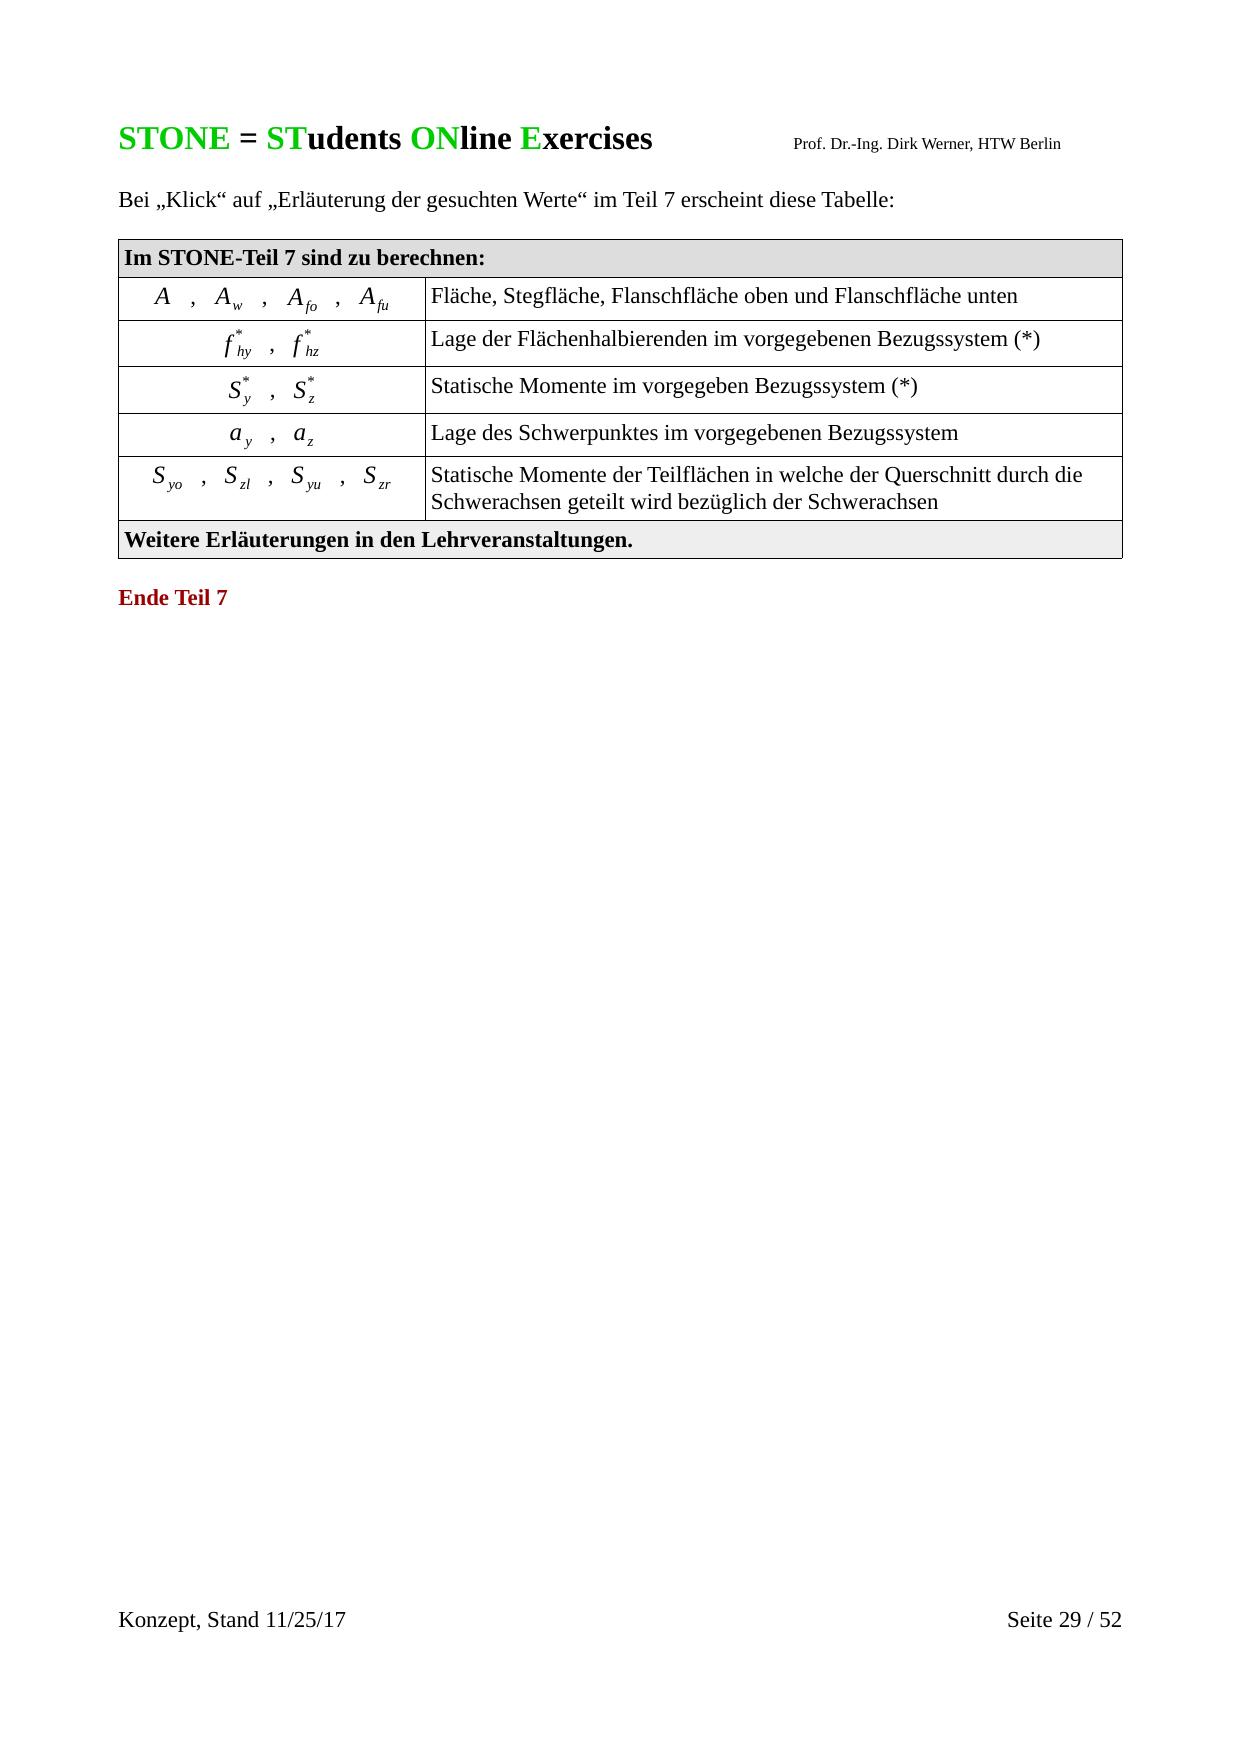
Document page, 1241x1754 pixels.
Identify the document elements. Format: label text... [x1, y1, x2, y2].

text Bei „Klick“ auf „Erläuterung der gesuchten Werte“ im Teil 7 erscheint diese Tabelle: [118, 186, 1122, 212]
table_cell Statische Momente der Teilflächen in welche der Querschnitt durch die Schwerachsen geteilt wird bezüglich der Schwerachsen [426, 457, 1122, 520]
table_cell , [119, 414, 425, 456]
table_header Im STONE-Teil 7 sind zu berechnen: [119, 240, 1122, 277]
text Ende Teil 7 [118, 584, 1122, 611]
table_cell , [119, 321, 425, 366]
table_cell , [119, 367, 425, 413]
table_cell Lage der Flächenhalbierenden im vorgegebenen Bezugssystem (*) [426, 321, 1122, 366]
table_cell ,,, [119, 457, 425, 520]
table_cell Weitere Erläuterungen in den Lehrveranstaltungen. [119, 521, 1122, 558]
table_cell Fläche, Stegfläche, Flanschfläche oben und Flanschfläche unten [426, 278, 1122, 319]
table_cell Lage des Schwerpunktes im vorgegebenen Bezugssystem [426, 414, 1122, 456]
table_cell Statische Momente im vorgegeben Bezugssystem (*) [426, 367, 1122, 413]
table_cell ,,, [119, 278, 425, 319]
